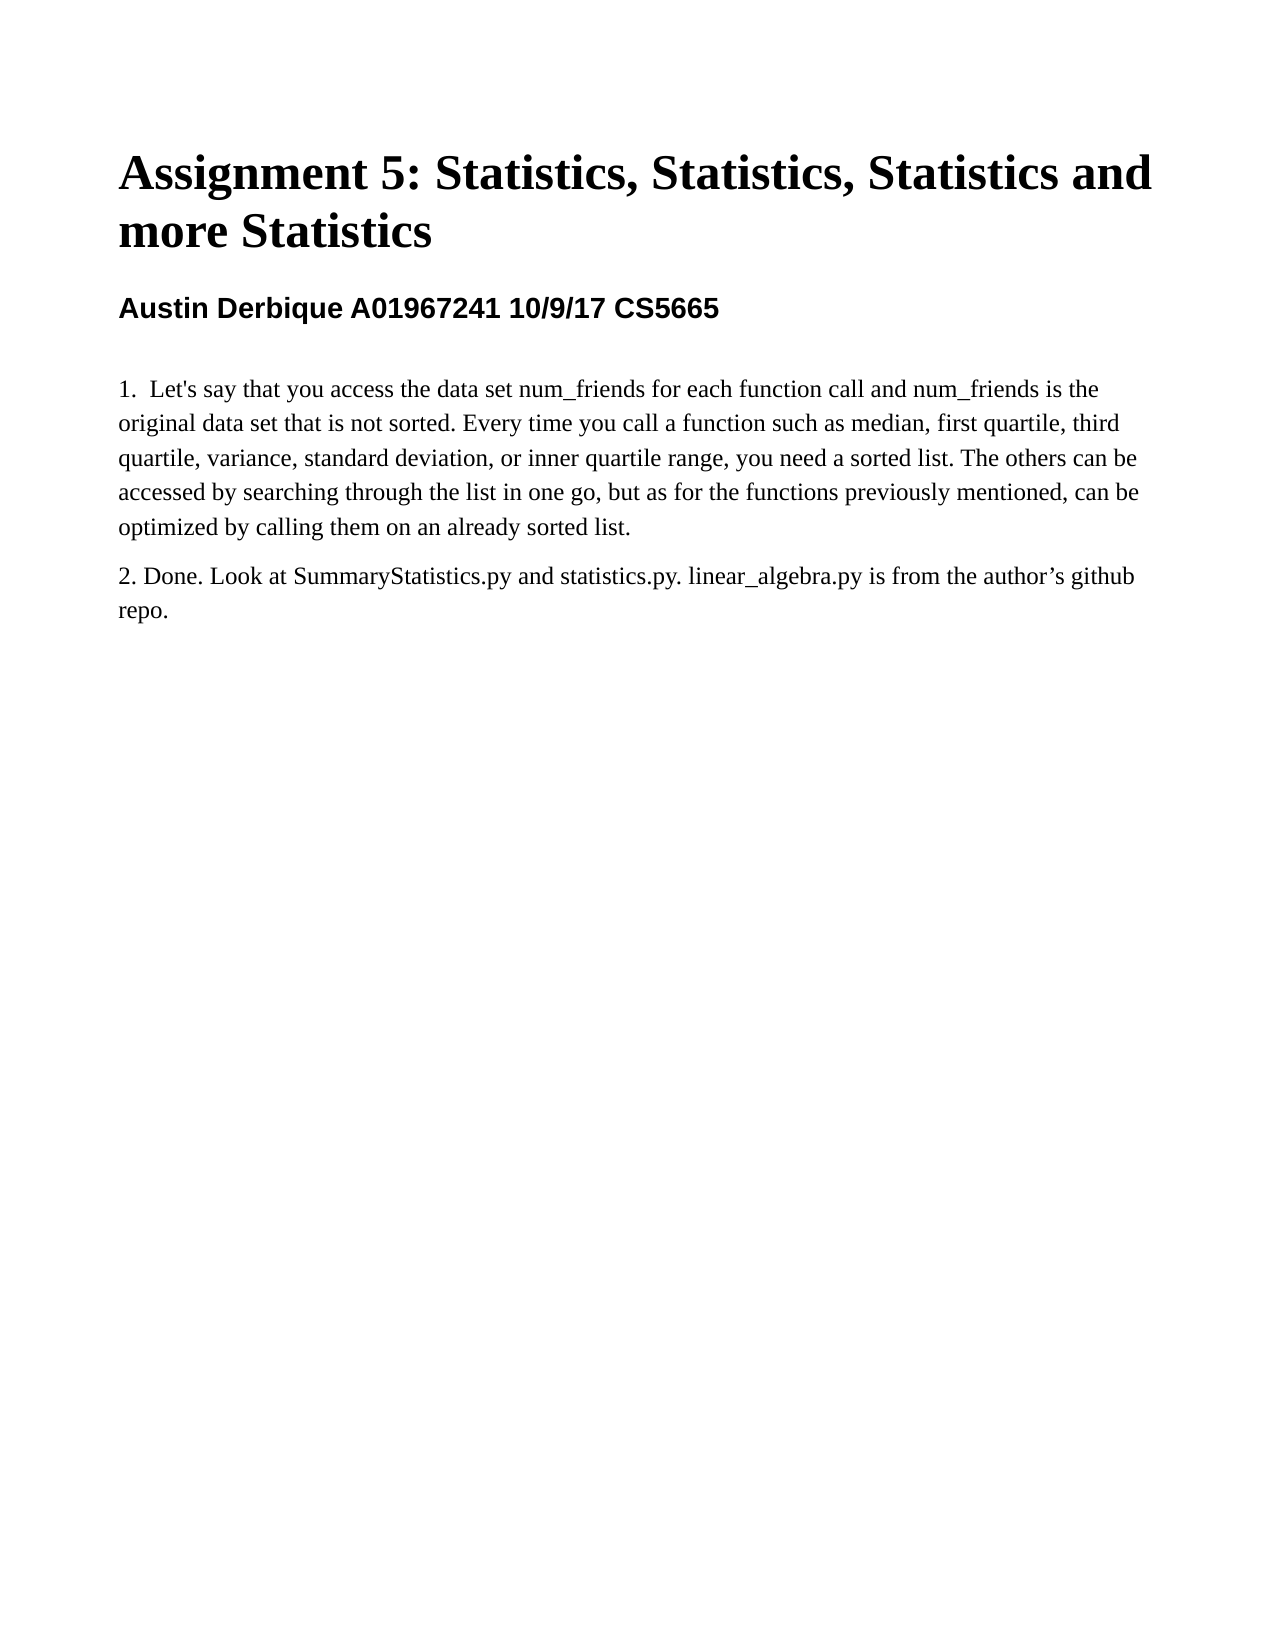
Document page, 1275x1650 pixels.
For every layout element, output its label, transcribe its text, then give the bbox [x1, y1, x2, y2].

subtitle Assignment 5: Statistics, Statistics, Statistics and more Statistics [118, 143, 1157, 258]
subtitle Austin Derbique A01967241 10/9/17 CS5665 [118, 291, 1157, 325]
text 1. Let's say that you access the data set num_friends for each function call and num_friends is the original data set that is not sorted. Every time you call a function such as median, first quartile, third quartile, variance, standard deviation, or inner quartile range, you need a sorted list. The others can be accessed by searching through the list in one go, but as for the functions previously mentioned, can be optimized by calling them on an already sorted list. [118, 374, 1157, 541]
text 2. Done. Look at SummaryStatistics.py and statistics.py. linear_algebra.py is from the author’s github repo. [118, 561, 1157, 624]
